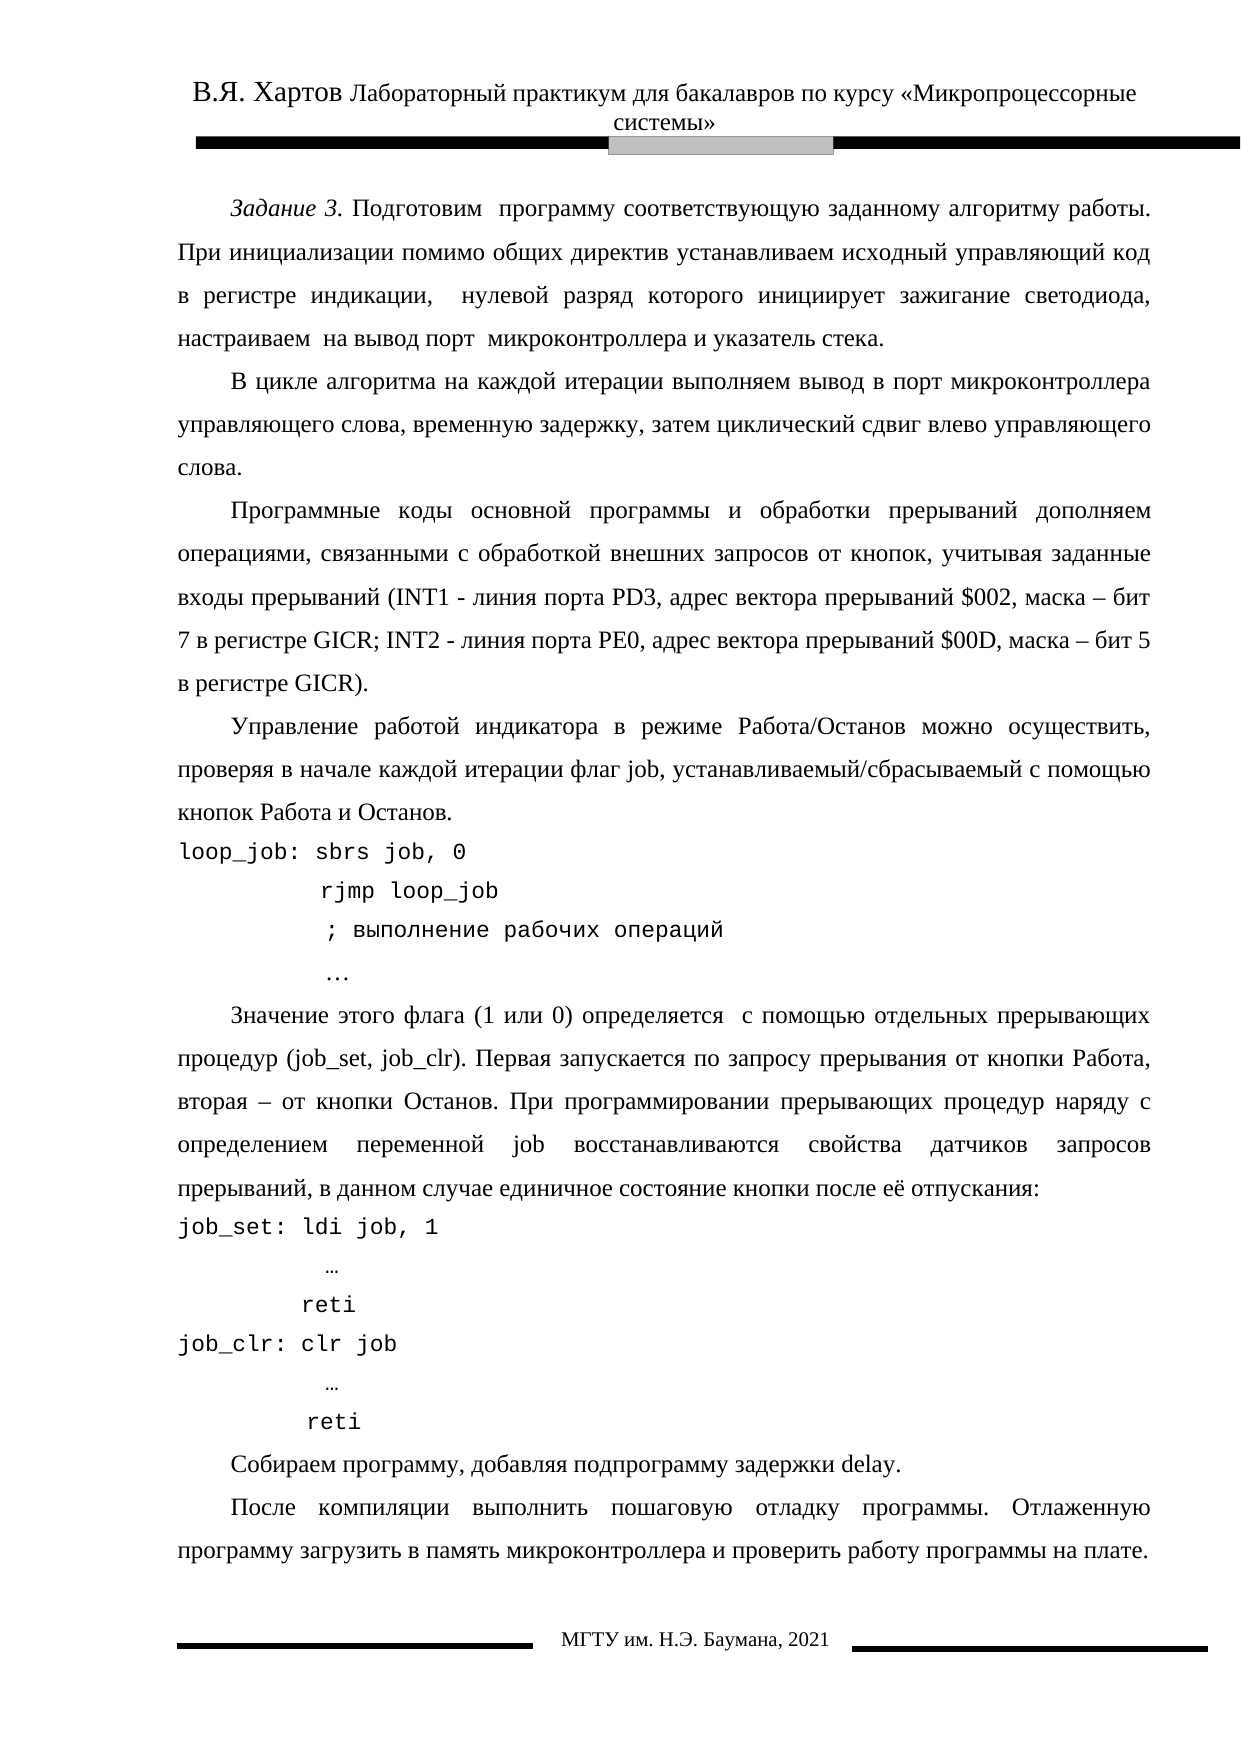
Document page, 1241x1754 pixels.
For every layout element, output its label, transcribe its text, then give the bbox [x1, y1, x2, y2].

text reti [177, 1293, 1152, 1319]
text rjmp loop_job [251, 879, 1152, 905]
text ; выполнение рабочих операций [251, 918, 1152, 944]
text Задание 3. Подготовим программу соответствующую заданному алгоритму работы. При инициализации помимо общих директив устанавливаем исходный управляющий код в регистре индикации, нулевой разряд которого инициирует зажигание светодиода, настраиваем на вывод порт микроконтроллера и указатель стека. [177, 193, 1152, 352]
text В цикле алгоритма на каждой итерации выполняем вывод в порт микроконтроллера управляющего слова, временную задержку, затем циклический сдвиг влево управляющего слова. [177, 366, 1152, 481]
text … [251, 1371, 1152, 1397]
text … [251, 1254, 1152, 1281]
text job_set: ldi job, 1 [177, 1216, 1152, 1242]
text Управление работой индикатора в режиме Работа/Останов можно осуществить, проверяя в начале каждой итерации флаг job, устанавливаемый/сбрасываемый с помощью кнопок Работа и Останов. [177, 711, 1152, 826]
text reti [251, 1410, 1152, 1436]
text Значение этого флага (1 или 0) определяется с помощью отдельных прерывающих процедур (job_set, job_clr). Первая запускается по запросу прерывания от кнопки Работа, вторая – от кнопки Останов. При программировании прерывающих процедур наряду с определением переменной job восстанавливаются свойства датчиков запросов прерываний, в данном случае единичное состояние кнопки после её отпускания: [177, 1000, 1152, 1201]
text loop_job: sbrs job, 0 [177, 840, 1152, 866]
text Собираем программу, добавляя подпрограмму задержки delay. [177, 1449, 1152, 1478]
text job_clr: clr job [177, 1332, 1152, 1358]
text … [177, 957, 1152, 986]
text После компиляции выполнить пошаговую отладку программы. Отлаженную программу загрузить в память микроконтроллера и проверить работу программы на плате. [177, 1492, 1152, 1564]
text Программные коды основной программы и обработки прерываний дополняем операциями, связанными с обработкой внешних запросов от кнопок, учитывая заданные входы прерываний (INT1 - линия порта PD3, адрес вектора прерываний $002, маска – бит 7 в регистре GICR; INT2 - линия порта PE0, адрес вектора прерываний $00D, маска – бит 5 в регистре GICR). [177, 495, 1152, 697]
